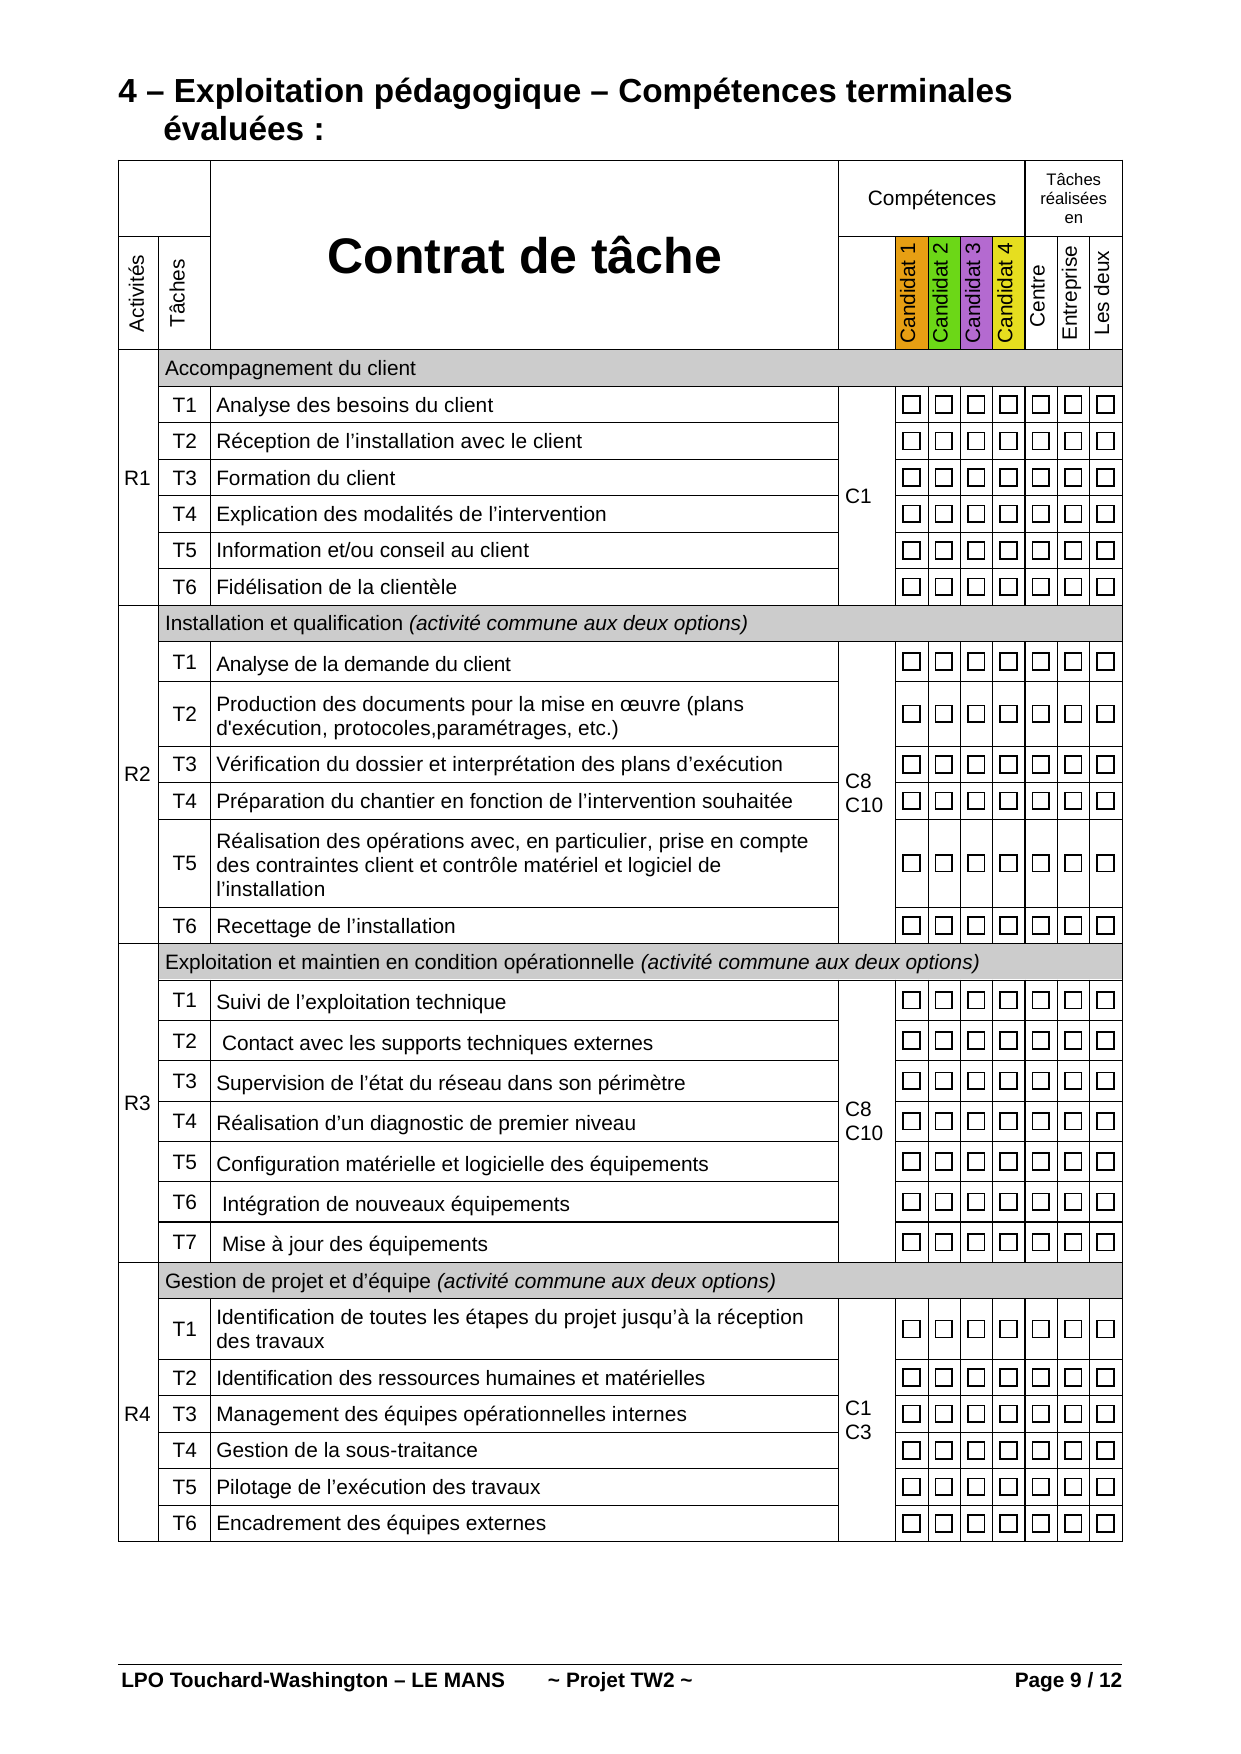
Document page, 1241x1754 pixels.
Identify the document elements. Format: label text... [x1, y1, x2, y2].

table_cell T3 [159, 1396, 210, 1432]
table_cell T2 [159, 423, 210, 459]
table_cell [896, 1433, 928, 1468]
table_cell [1090, 747, 1122, 782]
table_cell [993, 783, 1024, 818]
table_cell [1058, 783, 1089, 818]
table_cell T4 [159, 1102, 210, 1141]
table_cell T1 [159, 981, 210, 1020]
table_cell [961, 533, 992, 568]
table_cell [993, 820, 1024, 907]
table_cell [961, 747, 992, 782]
table_cell [929, 1142, 960, 1181]
table_cell [896, 908, 928, 943]
table_cell [961, 642, 992, 681]
table_cell [1090, 1299, 1122, 1359]
table_cell [929, 1102, 960, 1141]
table_cell Production des documents pour la mise en œuvre (plans d'exécution, protocoles,paramétrages, etc.) [211, 682, 838, 746]
table_cell [1058, 1223, 1089, 1262]
table_cell [1058, 569, 1089, 604]
table_cell T1 [159, 642, 210, 681]
table_cell [1058, 981, 1089, 1020]
table_cell T3 [159, 747, 210, 782]
table_cell T7 [159, 1223, 210, 1262]
table_cell [961, 820, 992, 907]
table_cell Management des équipes opérationnelles internes [211, 1396, 838, 1432]
table_cell [896, 423, 928, 459]
table_cell Les deux [1090, 237, 1122, 349]
table_cell [1058, 1182, 1089, 1221]
table_cell [993, 1506, 1024, 1541]
table_cell [929, 820, 960, 907]
table_cell [961, 1223, 992, 1262]
table_cell [1090, 783, 1122, 818]
table_cell [896, 783, 928, 818]
table_cell [961, 1360, 992, 1395]
table_cell [1058, 387, 1089, 422]
table_cell [896, 1396, 928, 1432]
table_cell [961, 1506, 992, 1541]
table_cell [896, 1299, 928, 1359]
table_cell [929, 496, 960, 532]
table_cell Réalisation des opérations avec, en particulier, prise en compte des contraintes client et contrôle matériel et logiciel de l’installation [211, 820, 838, 907]
table_header Contrat de tâche [211, 161, 838, 349]
table_cell [1058, 1396, 1089, 1432]
table_cell [993, 981, 1024, 1020]
table_cell [1026, 981, 1057, 1020]
table_cell Gestion de la sous-traitance [211, 1433, 838, 1468]
table_cell C8 C10 [839, 981, 895, 1262]
table_cell [961, 1021, 992, 1060]
table_cell [896, 981, 928, 1020]
table_cell [1090, 1223, 1122, 1262]
table_cell [961, 387, 992, 422]
table_cell T2 [159, 682, 210, 746]
table_cell [929, 642, 960, 681]
table_cell Mise à jour des équipements [211, 1223, 838, 1262]
table_cell R1 [119, 350, 158, 604]
table_cell [896, 1021, 928, 1060]
table_cell [896, 747, 928, 782]
table_cell Entreprise [1058, 237, 1089, 349]
table_cell [993, 1102, 1024, 1141]
table_cell T6 [159, 569, 210, 604]
table_cell [929, 1182, 960, 1221]
table_cell [993, 1433, 1024, 1468]
table_cell [993, 747, 1024, 782]
table_cell [961, 1299, 992, 1359]
table_cell [1090, 423, 1122, 459]
table_cell [1058, 423, 1089, 459]
table_cell R2 [119, 606, 158, 943]
table_cell T6 [159, 1506, 210, 1541]
table_cell [961, 1396, 992, 1432]
table_cell [993, 1360, 1024, 1395]
table_cell T4 [159, 783, 210, 818]
table_cell [1026, 908, 1057, 943]
table_cell [961, 908, 992, 943]
table_cell [1026, 820, 1057, 907]
table_cell [1058, 642, 1089, 681]
table_cell [1058, 460, 1089, 495]
table_cell [993, 1299, 1024, 1359]
table_cell Fidélisation de la clientèle [211, 569, 838, 604]
table_cell [993, 387, 1024, 422]
table_cell [993, 642, 1024, 681]
table_cell [961, 423, 992, 459]
table_cell [1058, 1469, 1089, 1504]
table_cell [929, 747, 960, 782]
table_cell Explication des modalités de l’intervention [211, 496, 838, 532]
table_cell [1058, 1102, 1089, 1141]
table_cell T5 [159, 1142, 210, 1181]
table_cell Installation et qualification (activité commune aux deux options) [159, 606, 1122, 641]
table_cell [896, 387, 928, 422]
table_cell [961, 682, 992, 746]
table_cell [839, 237, 895, 349]
table_cell [1058, 1433, 1089, 1468]
table_cell Intégration de nouveaux équipements [211, 1182, 838, 1221]
table_cell [993, 1223, 1024, 1262]
table_cell [1090, 642, 1122, 681]
table_cell [929, 981, 960, 1020]
table_cell [929, 1299, 960, 1359]
table_cell T2 [159, 1360, 210, 1395]
table_cell [1090, 981, 1122, 1020]
table_cell Formation du client [211, 460, 838, 495]
table_cell [929, 569, 960, 604]
table_cell [1026, 569, 1057, 604]
table_cell R4 [119, 1263, 158, 1541]
table_cell Préparation du chantier en fonction de l’intervention souhaitée [211, 783, 838, 818]
table_cell [1026, 1506, 1057, 1541]
table_cell [1090, 820, 1122, 907]
table_cell [993, 1182, 1024, 1221]
table_cell C1 C3 [839, 1299, 895, 1541]
table_cell [1058, 1142, 1089, 1181]
table_cell [896, 642, 928, 681]
table_cell [1026, 1061, 1057, 1101]
table_cell [1058, 820, 1089, 907]
table_cell [896, 533, 928, 568]
table_cell [1026, 387, 1057, 422]
table_cell [1058, 908, 1089, 943]
table_cell [929, 1506, 960, 1541]
table_cell [1026, 642, 1057, 681]
table_cell [896, 496, 928, 532]
table_cell Analyse de la demande du client [211, 642, 838, 681]
table_cell [961, 1182, 992, 1221]
table_cell [1090, 496, 1122, 532]
table_cell [1090, 1360, 1122, 1395]
table_cell [896, 1061, 928, 1101]
table_cell [929, 1223, 960, 1262]
table_cell [1026, 747, 1057, 782]
table_cell [993, 1021, 1024, 1060]
table_cell [1026, 1223, 1057, 1262]
table_cell [961, 1469, 992, 1504]
table_cell [896, 460, 928, 495]
table_cell [896, 1469, 928, 1504]
table_cell Réception de l’installation avec le client [211, 423, 838, 459]
table_cell [1058, 1021, 1089, 1060]
table_cell [896, 1182, 928, 1221]
table_header Compétences [839, 161, 1024, 236]
table_cell [929, 1061, 960, 1101]
table_cell [961, 496, 992, 532]
table_cell [1026, 783, 1057, 818]
table_cell C1 [839, 387, 895, 604]
table_cell [1026, 1433, 1057, 1468]
table_cell Identification de toutes les étapes du projet jusqu’à la réception des travaux [211, 1299, 838, 1359]
table_cell [1058, 1506, 1089, 1541]
table_cell Configuration matérielle et logicielle des équipements [211, 1142, 838, 1181]
table_cell [1026, 1142, 1057, 1181]
table_cell [929, 423, 960, 459]
table_cell [1026, 1102, 1057, 1141]
table_cell [1026, 496, 1057, 532]
table_cell T1 [159, 387, 210, 422]
table_cell [993, 569, 1024, 604]
table_cell [1090, 1061, 1122, 1101]
table_cell [1090, 533, 1122, 568]
table_cell Candidat 4 [993, 237, 1024, 349]
table_cell [1090, 1182, 1122, 1221]
table_cell [993, 423, 1024, 459]
table_header [119, 161, 210, 236]
table_cell [1090, 1433, 1122, 1468]
table_cell T3 [159, 460, 210, 495]
table_cell [896, 1142, 928, 1181]
table_cell [1026, 423, 1057, 459]
table_cell Candidat 3 [961, 237, 992, 349]
table_cell T5 [159, 820, 210, 907]
subtitle Exploitation pédagogique – Compétences terminales évaluées : [118, 71, 1122, 148]
table_cell [1026, 1360, 1057, 1395]
table_cell [1058, 533, 1089, 568]
table_cell [961, 1142, 992, 1181]
table_cell Vérification du dossier et interprétation des plans d’exécution [211, 747, 838, 782]
table_cell [1090, 569, 1122, 604]
table_cell T3 [159, 1061, 210, 1101]
table_cell [1026, 1021, 1057, 1060]
table_cell [1026, 460, 1057, 495]
table_cell Accompagnement du client [159, 350, 1122, 386]
table_cell [929, 1021, 960, 1060]
table_cell [929, 533, 960, 568]
table_cell T1 [159, 1299, 210, 1359]
table_cell [993, 533, 1024, 568]
table_cell [896, 1506, 928, 1541]
table_cell [961, 981, 992, 1020]
table_cell Information et/ou conseil au client [211, 533, 838, 568]
table_cell Suivi de l’exploitation technique [211, 981, 838, 1020]
table_cell [1090, 1396, 1122, 1432]
table_cell [961, 460, 992, 495]
table_cell Analyse des besoins du client [211, 387, 838, 422]
table_header Tâches réalisées en [1026, 161, 1122, 236]
table_cell [1058, 1299, 1089, 1359]
table_cell [993, 682, 1024, 746]
table_cell [929, 1433, 960, 1468]
table_cell Identification des ressources humaines et matérielles [211, 1360, 838, 1395]
table_cell Pilotage de l’exécution des travaux [211, 1469, 838, 1504]
table_cell Exploitation et maintien en condition opérationnelle (activité commune aux deux options) [159, 944, 1122, 979]
table_cell [993, 1396, 1024, 1432]
table_cell [1090, 682, 1122, 746]
table_cell Encadrement des équipes externes [211, 1506, 838, 1541]
table_cell C8 C10 [839, 642, 895, 943]
table_cell [1090, 1506, 1122, 1541]
table_cell [1026, 1469, 1057, 1504]
table_cell [961, 783, 992, 818]
table_cell [896, 1223, 928, 1262]
table_cell [896, 1102, 928, 1141]
table_cell [993, 460, 1024, 495]
table_cell [993, 908, 1024, 943]
table_cell Contact avec les supports techniques externes [211, 1021, 838, 1060]
table_cell [929, 1469, 960, 1504]
table_cell Candidat 1 [896, 237, 928, 349]
table_cell [929, 682, 960, 746]
table_cell T5 [159, 533, 210, 568]
table_cell [1026, 533, 1057, 568]
table_cell [1090, 387, 1122, 422]
table_cell [929, 460, 960, 495]
table_cell Gestion de projet et d’équipe (activité commune aux deux options) [159, 1263, 1122, 1298]
table_cell [1026, 1182, 1057, 1221]
table_cell [1090, 1102, 1122, 1141]
table_cell Candidat 2 [929, 237, 960, 349]
table_cell [896, 1360, 928, 1395]
table_cell [1090, 908, 1122, 943]
table_cell [1026, 682, 1057, 746]
table_cell Recettage de l’installation [211, 908, 838, 943]
table_cell [961, 1061, 992, 1101]
table_cell [929, 1360, 960, 1395]
table_cell [1058, 682, 1089, 746]
table_cell [993, 1469, 1024, 1504]
table_cell Activités [119, 237, 158, 349]
table_cell [1090, 1142, 1122, 1181]
table_cell [961, 1433, 992, 1468]
table_cell [929, 387, 960, 422]
table_cell [993, 1142, 1024, 1181]
table_cell [1090, 460, 1122, 495]
table_cell [993, 1061, 1024, 1101]
table_cell T6 [159, 908, 210, 943]
table_cell T4 [159, 496, 210, 532]
table_cell [896, 820, 928, 907]
table_cell T5 [159, 1469, 210, 1504]
table_cell T2 [159, 1021, 210, 1060]
table_cell [1090, 1469, 1122, 1504]
table_cell Centre [1026, 237, 1057, 349]
table_cell [1026, 1299, 1057, 1359]
table_cell [993, 496, 1024, 532]
table_cell [896, 682, 928, 746]
table_cell [929, 783, 960, 818]
table_cell [929, 1396, 960, 1432]
table_cell [1058, 1360, 1089, 1395]
table_cell Réalisation d’un diagnostic de premier niveau [211, 1102, 838, 1141]
table_cell [961, 569, 992, 604]
table_cell Supervision de l’état du réseau dans son périmètre [211, 1061, 838, 1101]
table_cell T6 [159, 1182, 210, 1221]
table_cell [1058, 747, 1089, 782]
table_cell [929, 908, 960, 943]
table_cell Tâches [159, 237, 210, 349]
table_cell [1090, 1021, 1122, 1060]
table_cell [896, 569, 928, 604]
table_cell [1026, 1396, 1057, 1432]
table_cell T4 [159, 1433, 210, 1468]
table_cell [1058, 496, 1089, 532]
table_cell R3 [119, 944, 158, 1262]
table_cell [1058, 1061, 1089, 1101]
table_cell [961, 1102, 992, 1141]
